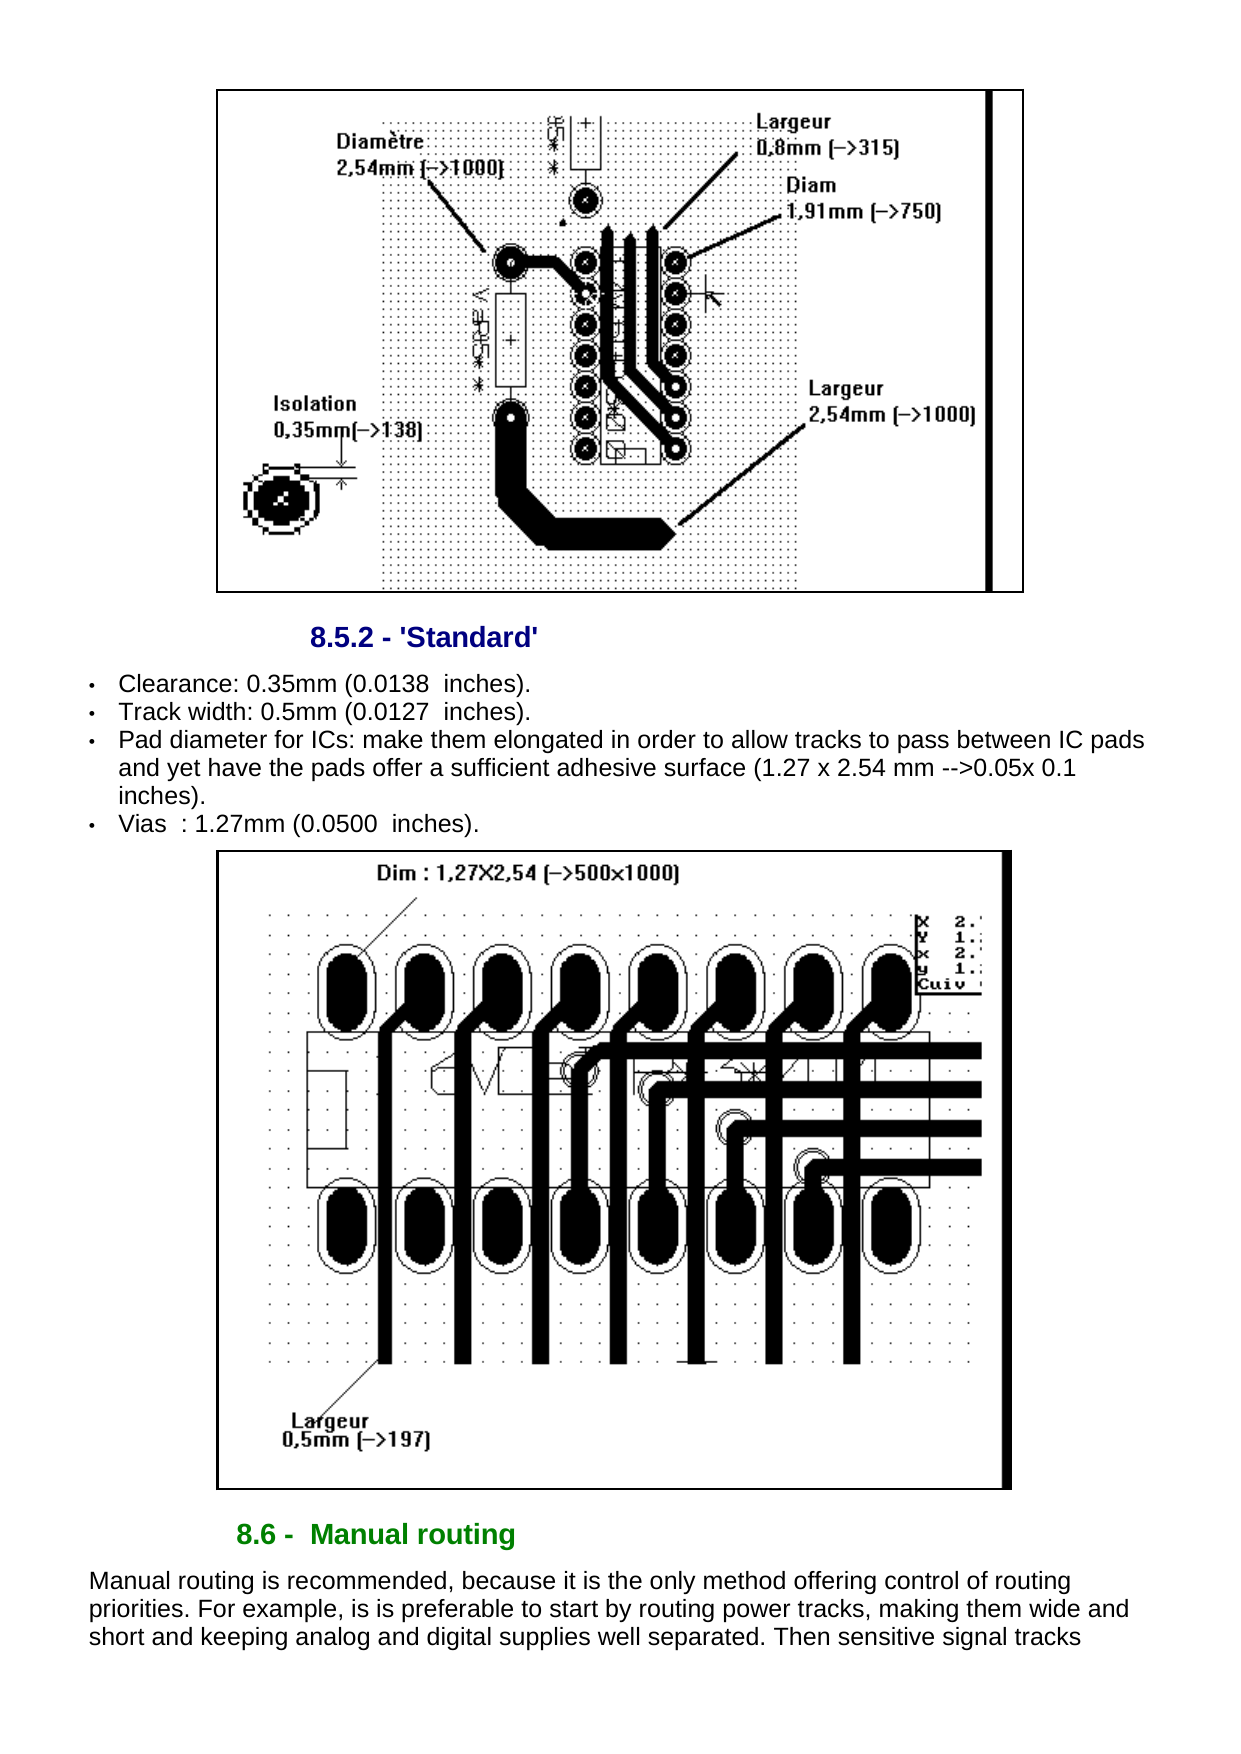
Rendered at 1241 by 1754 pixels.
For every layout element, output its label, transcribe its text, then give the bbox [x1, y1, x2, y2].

list Clearance: 0.35mm (0.0138 inches). [88, 670, 1152, 698]
subtitle Manual routing [162, 1518, 1152, 1551]
list Pad diameter for ICs: make them elongated in order to allow tracks to pass between IC pads and yet have the pads offer a sufficient adhesive surface (1.27 x 2.54 mm -->0.05x 0.1 inches). [88, 726, 1152, 810]
subtitle 'Standard' [236, 621, 1152, 653]
list Track width: 0.5mm (0.0127 inches). [88, 698, 1152, 726]
text Manual routing is recommended, because it is the only method offering control of routing priorities. For example, is is preferable to start by routing power tracks, making them wide and short and keeping analog and digital supplies well separated. Then sensitive signal tracks [88, 1567, 1152, 1651]
list Vias : 1.27mm (0.0500 inches). [88, 810, 1152, 838]
